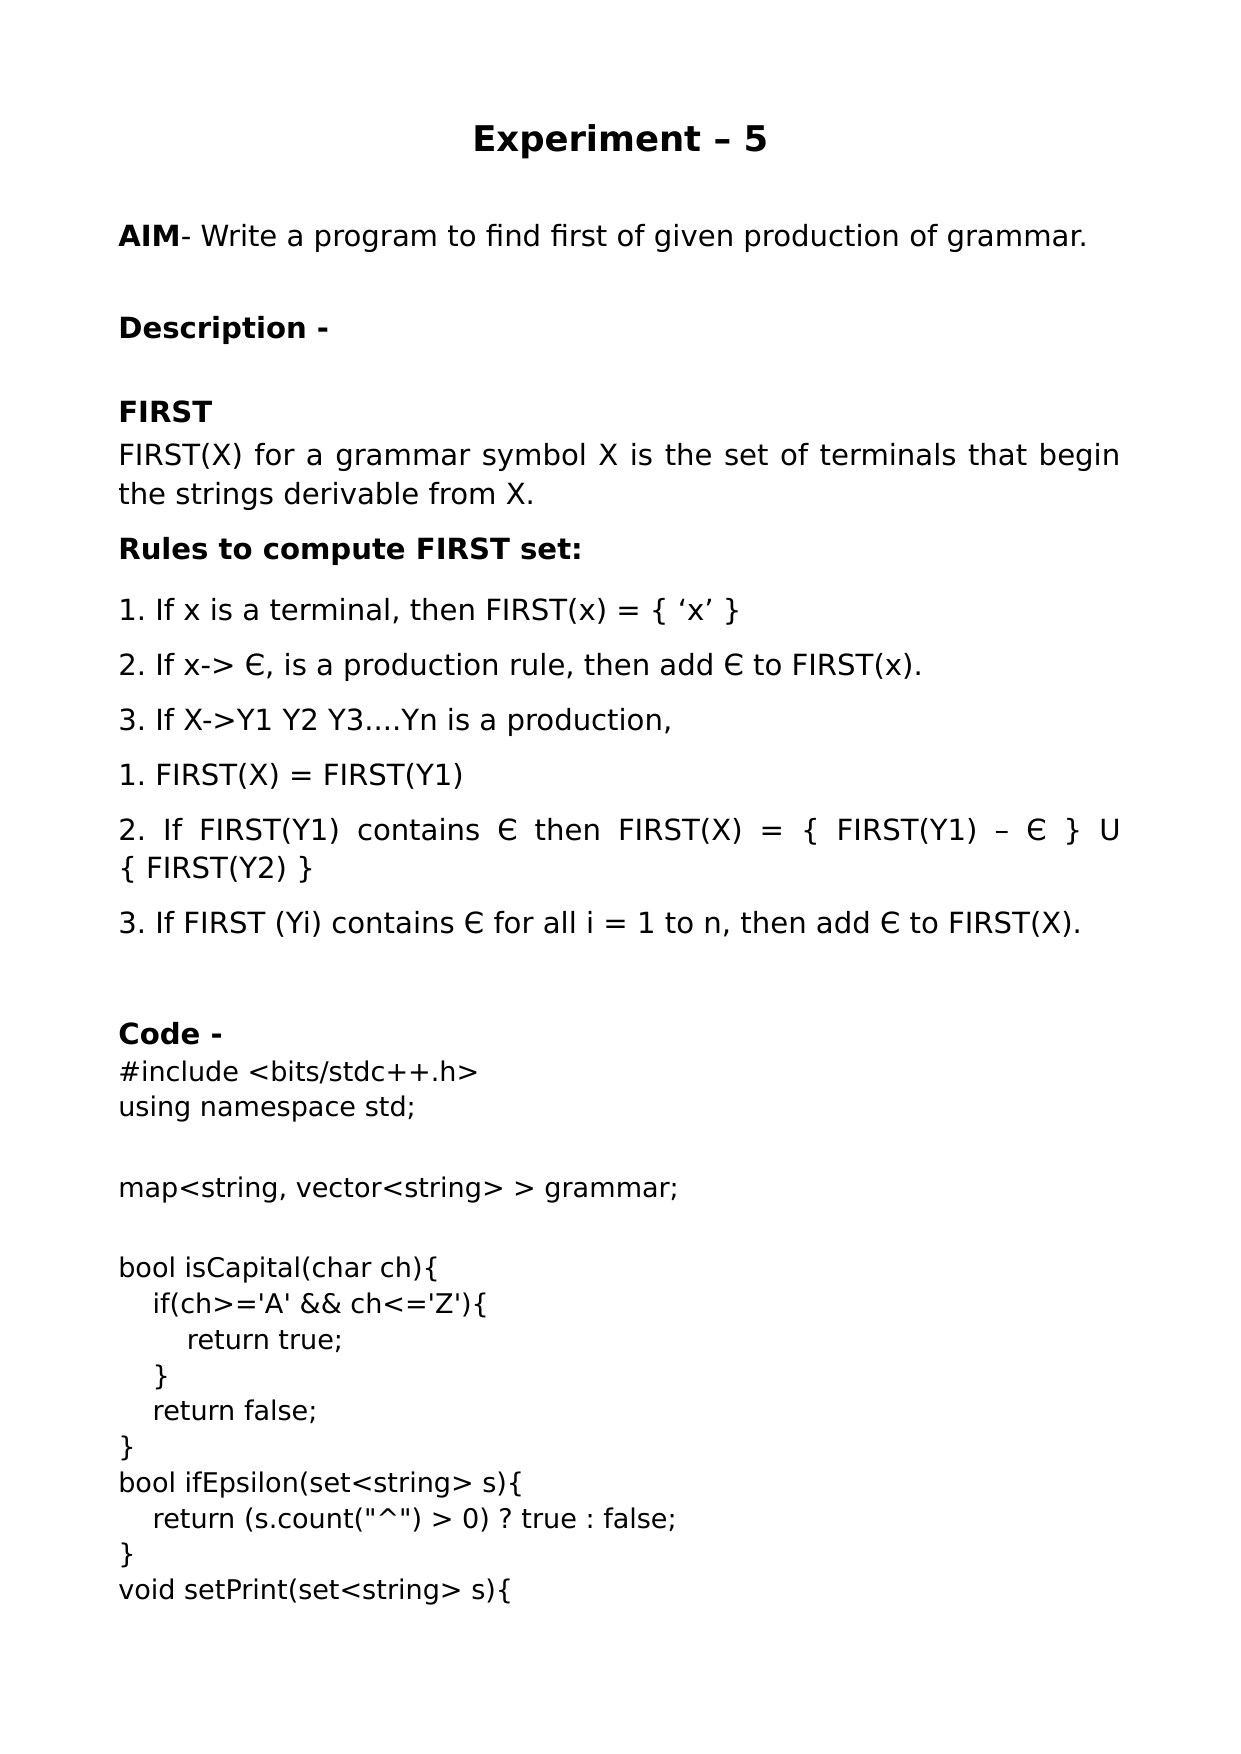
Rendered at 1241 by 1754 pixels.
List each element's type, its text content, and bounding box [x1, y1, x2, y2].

text 2. If x-> Є, is a production rule, then add Є to FIRST(x). [118, 648, 1122, 682]
text if(ch>='A' && ch<='Z'){ [118, 1288, 1122, 1320]
text FIRST [118, 395, 1122, 429]
text Code - [118, 1018, 1122, 1052]
text AIM- Write a program to find first of given production of grammar. [118, 219, 1122, 253]
text return false; [118, 1396, 1122, 1427]
text FIRST(X) for a grammar symbol X is the set of terminals that begin the strings derivable from X. [118, 438, 1122, 511]
text 1. If x is a terminal, then FIRST(x) = { ‘x’ } [118, 593, 1122, 627]
text } [118, 1431, 1122, 1463]
text Experiment – 5 [118, 118, 1122, 159]
text bool ifEpsilon(set<string> s){ [118, 1467, 1122, 1499]
text return true; [118, 1324, 1122, 1356]
text 2. If FIRST(Y1) contains Є then FIRST(X) = { FIRST(Y1) – Є } U { FIRST(Y2) } [118, 813, 1122, 886]
text Description - [118, 312, 1122, 346]
text using namespace std; [118, 1092, 1122, 1123]
text 3. If FIRST (Yi) contains Є for all i = 1 to n, then add Є to FIRST(X). [118, 907, 1122, 941]
text } [118, 1360, 1122, 1392]
text #include <bits/stdc++.h> [118, 1056, 1122, 1087]
text map<string, vector<string> > grammar; [118, 1172, 1122, 1204]
text } [118, 1539, 1122, 1570]
text void setPrint(set<string> s){ [118, 1574, 1122, 1606]
text 3. If X->Y1 Y2 Y3....Yn is a production, [118, 703, 1122, 737]
text return (s.count("^") > 0) ? true : false; [118, 1503, 1122, 1534]
text 1. FIRST(X) = FIRST(Y1) [118, 758, 1122, 792]
text Rules to compute FIRST set: [118, 532, 1122, 566]
text bool isCapital(char ch){ [118, 1253, 1122, 1284]
